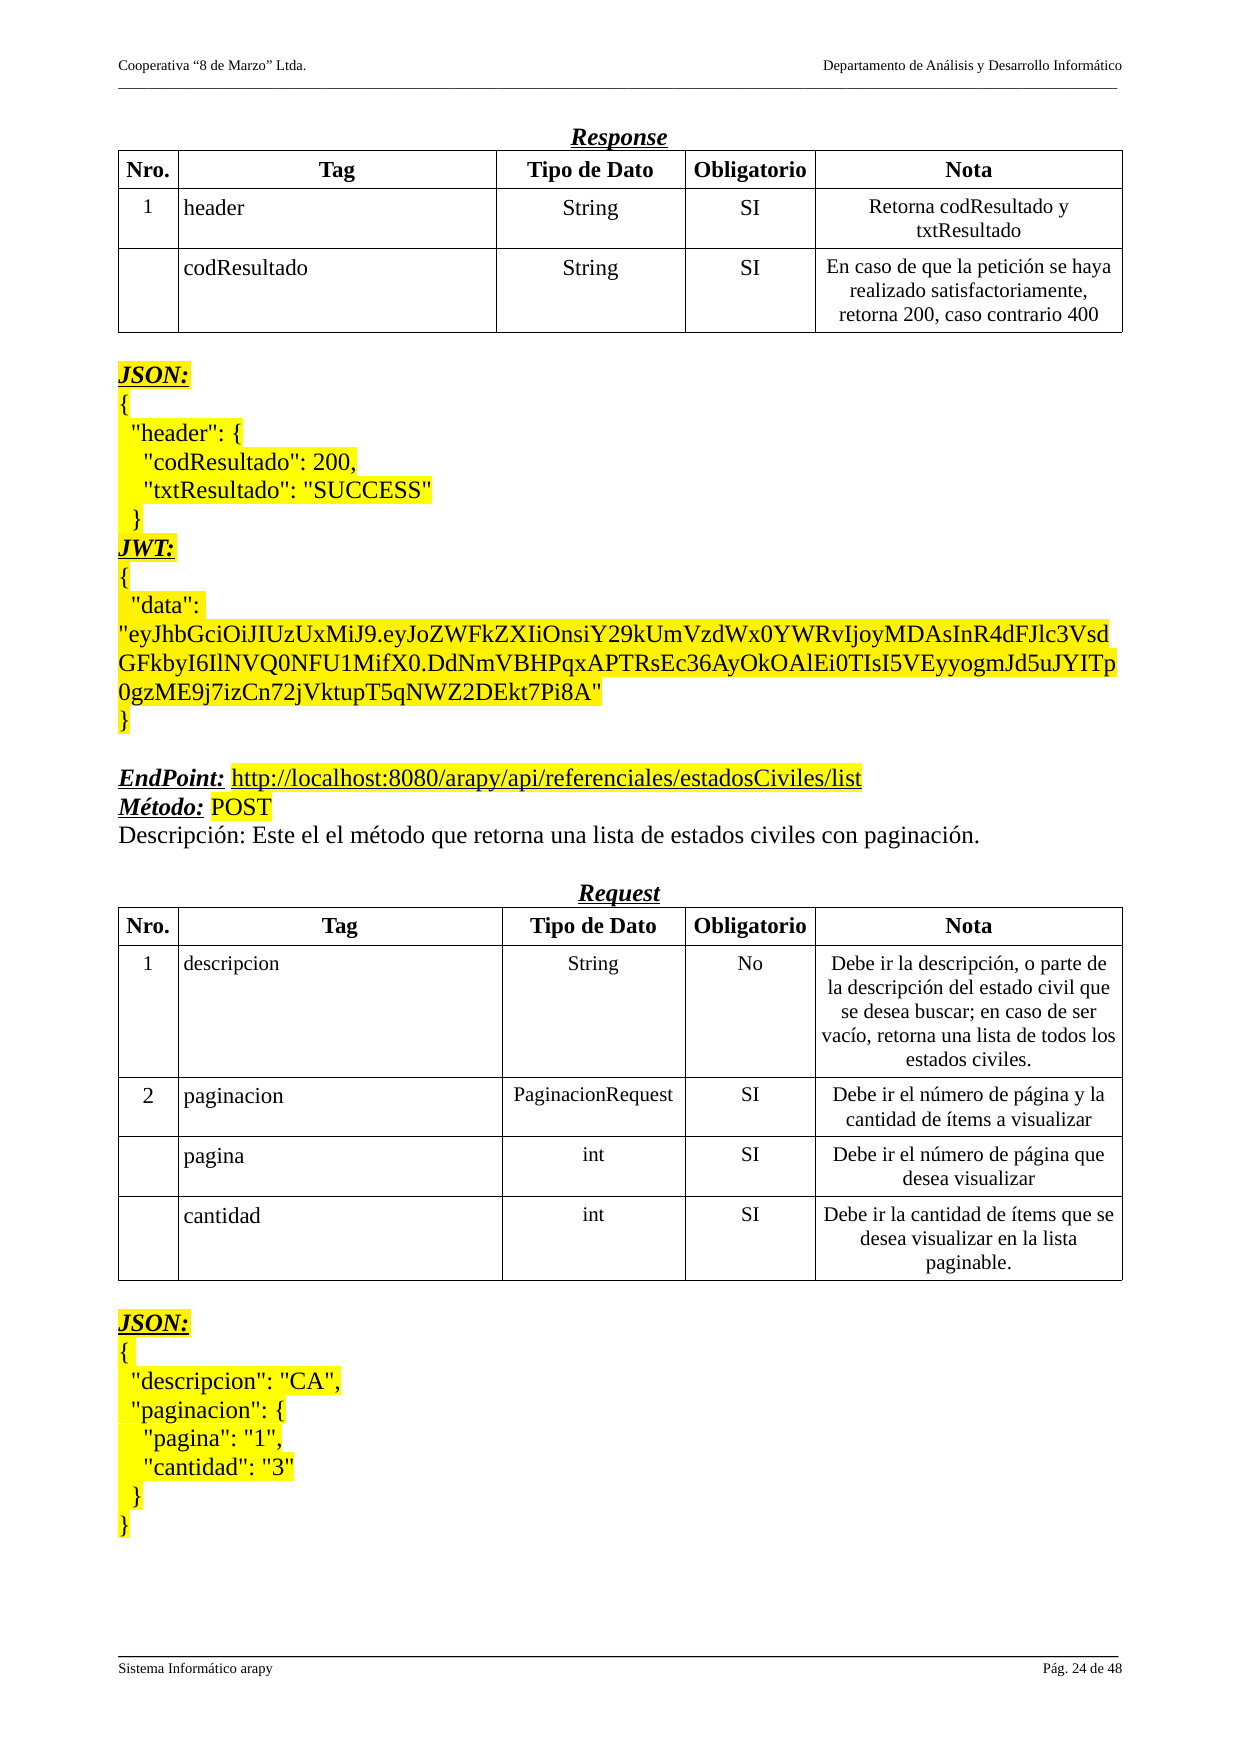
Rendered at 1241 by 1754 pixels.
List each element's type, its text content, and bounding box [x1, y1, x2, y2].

table_cell 2 [119, 1078, 178, 1136]
table_cell String [503, 946, 685, 1077]
table_cell SI [686, 189, 815, 248]
table_cell descripcion [179, 946, 502, 1077]
table_header Nro. [119, 908, 178, 945]
table_cell paginacion [179, 1078, 502, 1136]
text JWT: [118, 533, 1122, 562]
table_cell Debe ir la cantidad de ítems que se desea visualizar en la lista paginable. [816, 1197, 1122, 1280]
table_cell No [686, 946, 815, 1077]
table_cell SI [686, 249, 815, 332]
text "header": { [118, 418, 1122, 447]
table_cell int [503, 1137, 685, 1196]
table_cell PaginacionRequest [503, 1078, 685, 1136]
table_cell String [497, 189, 685, 248]
table_cell Debe ir la descripción, o parte de la descripción del estado civil que se desea buscar; en caso de ser vacío, retorna una lista de todos los estados civiles. [816, 946, 1122, 1077]
table_header Nro. [119, 151, 178, 188]
table_cell pagina [179, 1137, 502, 1196]
table_cell int [503, 1197, 685, 1280]
table_header Nota [816, 151, 1122, 188]
text "cantidad": "3" [118, 1452, 1122, 1481]
text Descripción: Este el el método que retorna una lista de estados civiles con paginación. [118, 821, 1122, 849]
table_header Nota [816, 908, 1122, 945]
table_header Obligatorio [686, 908, 815, 945]
text { [118, 562, 1122, 591]
text Request [118, 878, 1122, 907]
text "codResultado": 200, [118, 447, 1122, 476]
table_cell En caso de que la petición se haya realizado satisfactoriamente, retorna 200, caso contrario 400 [816, 249, 1122, 332]
table_cell SI [686, 1137, 815, 1196]
table_cell 1 [119, 189, 178, 248]
table_cell [119, 249, 178, 332]
text "paginacion": { [118, 1395, 1122, 1423]
text } [118, 706, 1122, 734]
text } [118, 1481, 1122, 1510]
table_cell [119, 1197, 178, 1280]
table_header Tipo de Dato [503, 908, 685, 945]
table_header Tipo de Dato [497, 151, 685, 188]
text "descripcion": "CA", [118, 1366, 1122, 1395]
text } [118, 1510, 1122, 1538]
table_cell header [179, 189, 496, 248]
table_cell String [497, 249, 685, 332]
table_header Obligatorio [686, 151, 815, 188]
table_cell cantidad [179, 1197, 502, 1280]
table_cell [119, 1137, 178, 1196]
table_cell Debe ir el número de página y la cantidad de ítems a visualizar [816, 1078, 1122, 1136]
table_cell SI [686, 1197, 815, 1280]
text Método: POST [118, 792, 1122, 821]
text JSON: [118, 361, 1122, 389]
text "pagina": "1", [118, 1423, 1122, 1452]
table_header Tag [179, 908, 502, 945]
table_cell 1 [119, 946, 178, 1077]
table_cell codResultado [179, 249, 496, 332]
text { [118, 389, 1122, 418]
table_header Tag [179, 151, 496, 188]
text EndPoint: http://localhost:8080/arapy/api/referenciales/estadosCiviles/list [118, 763, 1122, 792]
text JSON: [118, 1308, 1122, 1337]
text "txtResultado": "SUCCESS" [118, 476, 1122, 504]
table_cell SI [686, 1078, 815, 1136]
table_cell Debe ir el número de página que desea visualizar [816, 1137, 1122, 1196]
table_cell Retorna codResultado y txtResultado [816, 189, 1122, 248]
text } [118, 504, 1122, 533]
text { [118, 1337, 1122, 1366]
text Response [118, 122, 1122, 150]
text "data": "eyJhbGciOiJIUzUxMiJ9.eyJoZWFkZXIiOnsiY29kUmVzdWx0YWRvIjoyMDAsInR4dFJlc3VsdGFkbyI6IlNVQ0NFU1MifX0.DdNmVBHPqxAPTRsEc36AyOkOAlEi0TIsI5VEyyogmJd5uJYITp0gzME9j7izCn72jVktupT5qNWZ2DEkt7Pi8A" [118, 591, 1122, 706]
